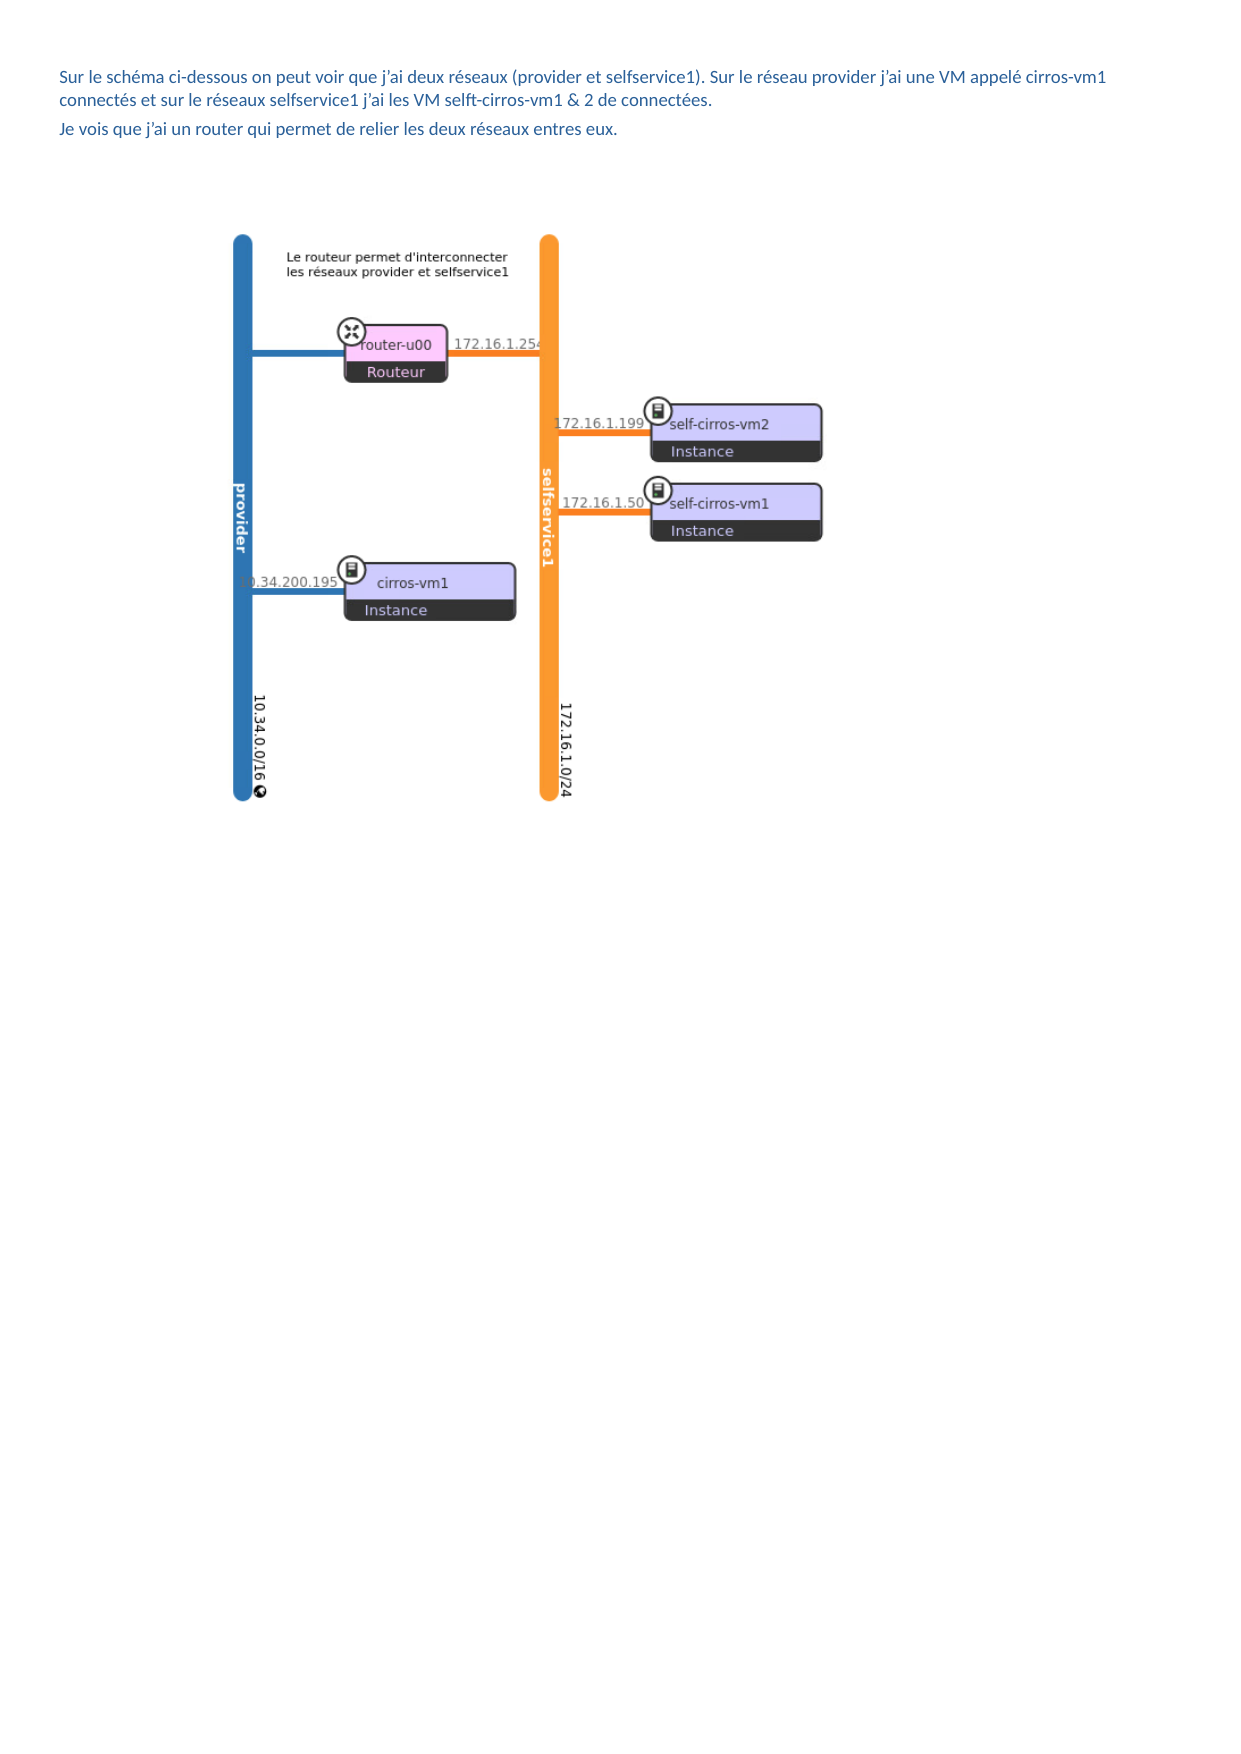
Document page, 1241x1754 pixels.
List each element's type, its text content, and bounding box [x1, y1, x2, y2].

text Sur le schéma ci-dessous on peut voir que j’ai deux réseaux (provider et selfservice1). Sur le réseau provider j’ai une VM appelé cirros-vm1 connectés et sur le réseaux selfservice1 j’ai les VM selft-cirros-vm1 & 2 de connectées. [59, 65, 1181, 111]
text Je vois que j’ai un router qui permet de relier les deux réseaux entres eux. [59, 117, 1181, 140]
picture [206, 206, 846, 807]
